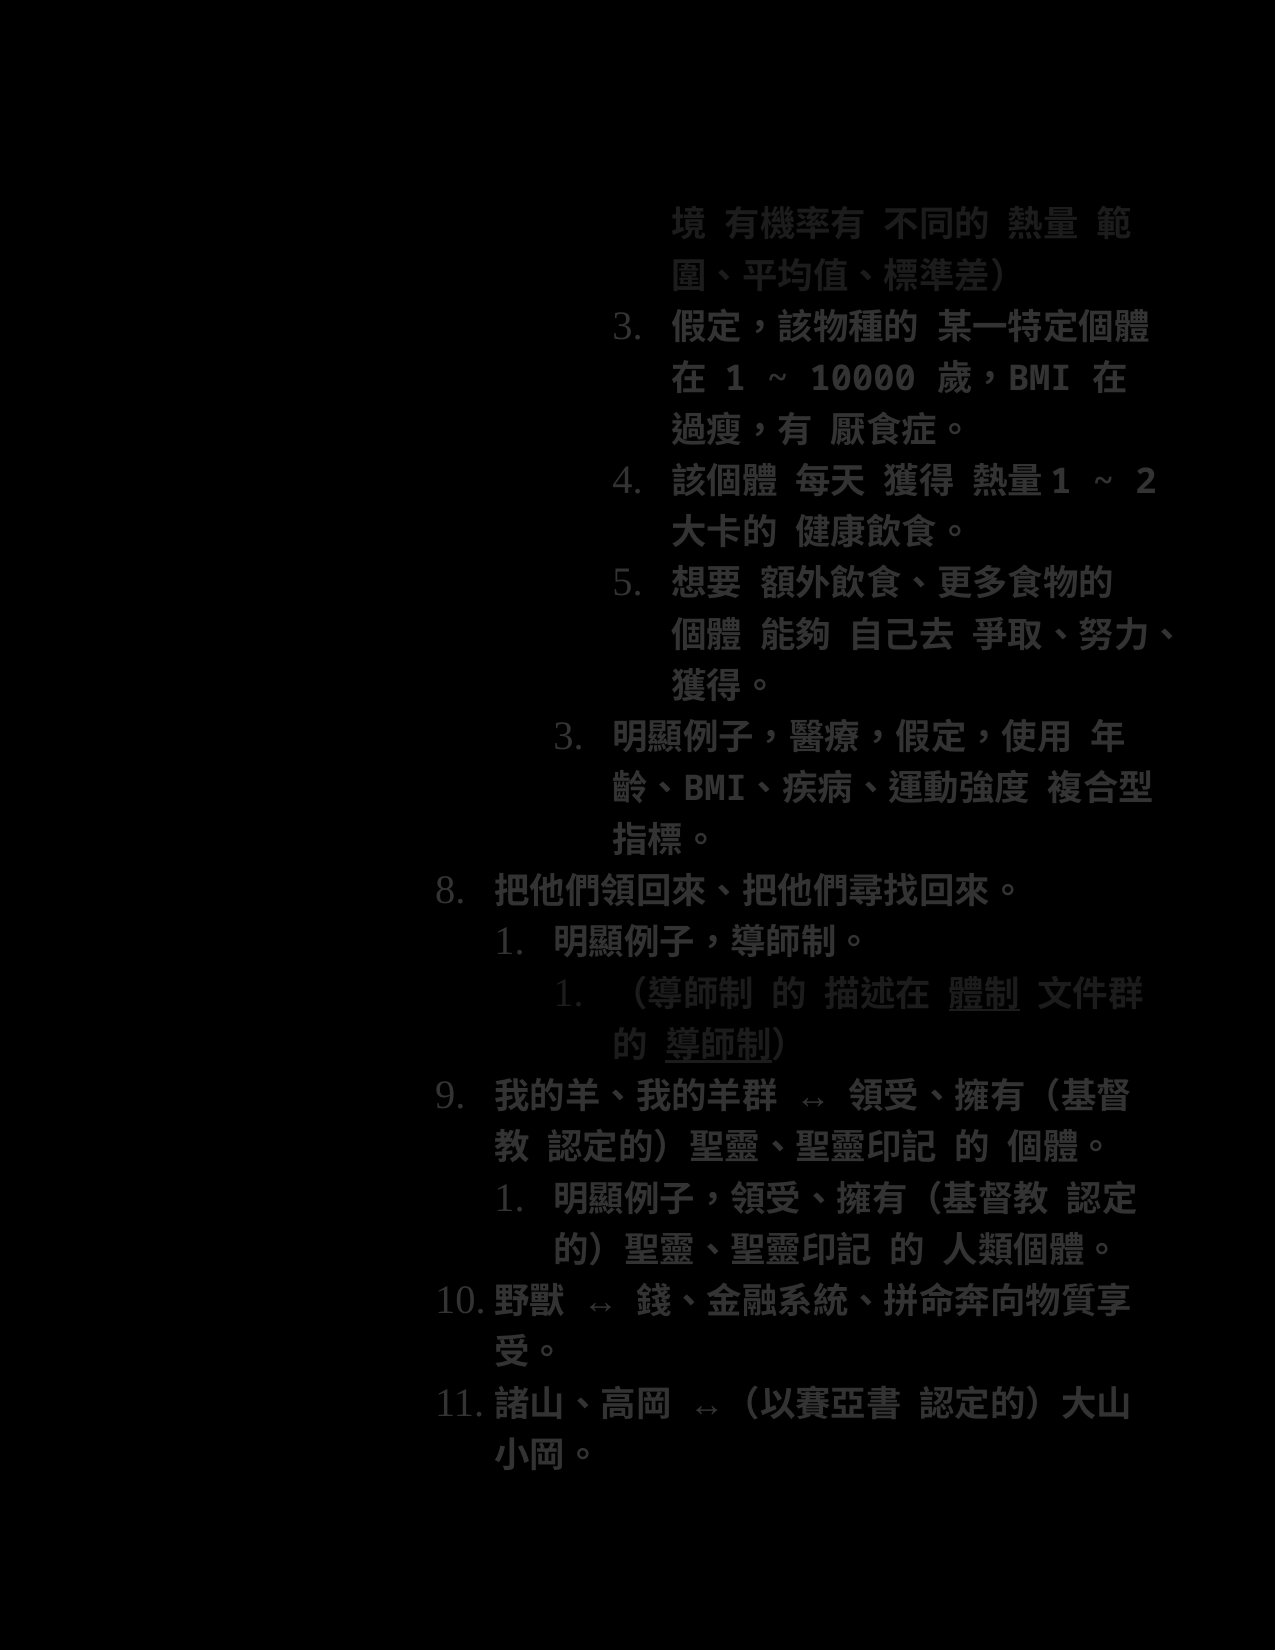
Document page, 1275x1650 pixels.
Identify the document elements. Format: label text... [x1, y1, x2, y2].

list 把他們領回來、把他們尋找回來。 [435, 862, 1157, 914]
list 明顯例子，導師制。 [494, 914, 1157, 965]
list 想要 額外飲食、更多食物的 個體 能夠 自己去 爭取、努力、獲得。 [612, 555, 1157, 708]
list 我的羊、我的羊群 ↔ 領受、擁有（基督教 認定的）聖靈、聖靈印記 的 個體。 [435, 1067, 1157, 1170]
list 該個體 每天 獲得 熱量1 ~ 2 大卡的 健康飲食。 [612, 452, 1157, 555]
list （導師制 的 描述在 體制 文件群的 導師制） [553, 965, 1157, 1067]
list 境 有機率有 不同的 熱量 範圍、平均值、標準差） [612, 196, 1157, 298]
list 諸山、高岡 ↔（以賽亞書 認定的）大山小岡。 [435, 1375, 1157, 1477]
list 明顯例子，領受、擁有（基督教 認定的）聖靈、聖靈印記 的 人類個體。 [494, 1170, 1157, 1272]
list 假定，該物種的 某一特定個體 在 1 ~ 10000 歲，BMI 在 過瘦，有 厭食症。 [612, 298, 1157, 452]
list 明顯例子，醫療，假定，使用 年齡、BMI、疾病、運動強度 複合型指標。 [553, 708, 1157, 862]
list 野獸 ↔ 錢、金融系統、拼命奔向物質享受。 [435, 1272, 1157, 1375]
